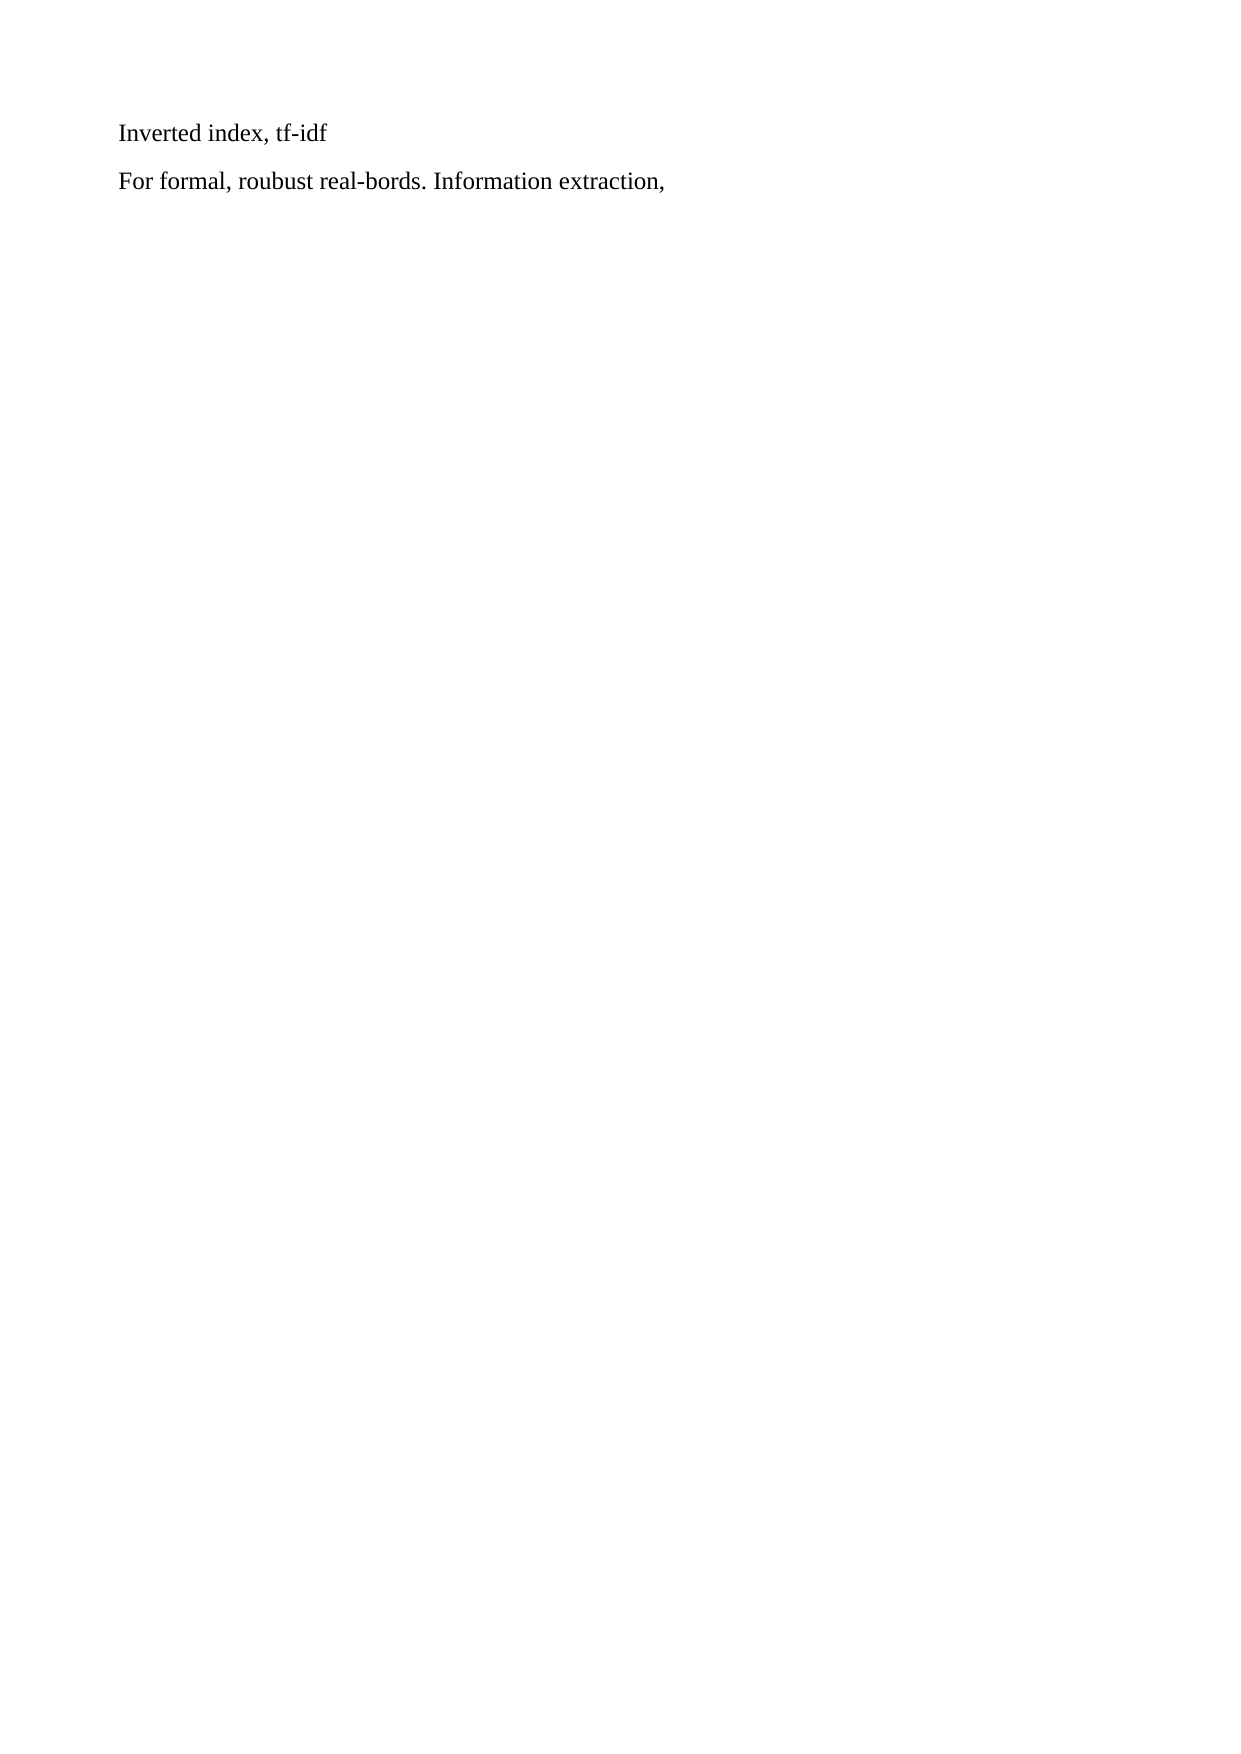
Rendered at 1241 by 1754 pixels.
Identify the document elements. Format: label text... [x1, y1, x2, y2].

text For formal, roubust real-bords. Information extraction, [118, 166, 1122, 194]
text Inverted index, tf-idf [118, 118, 1122, 147]
